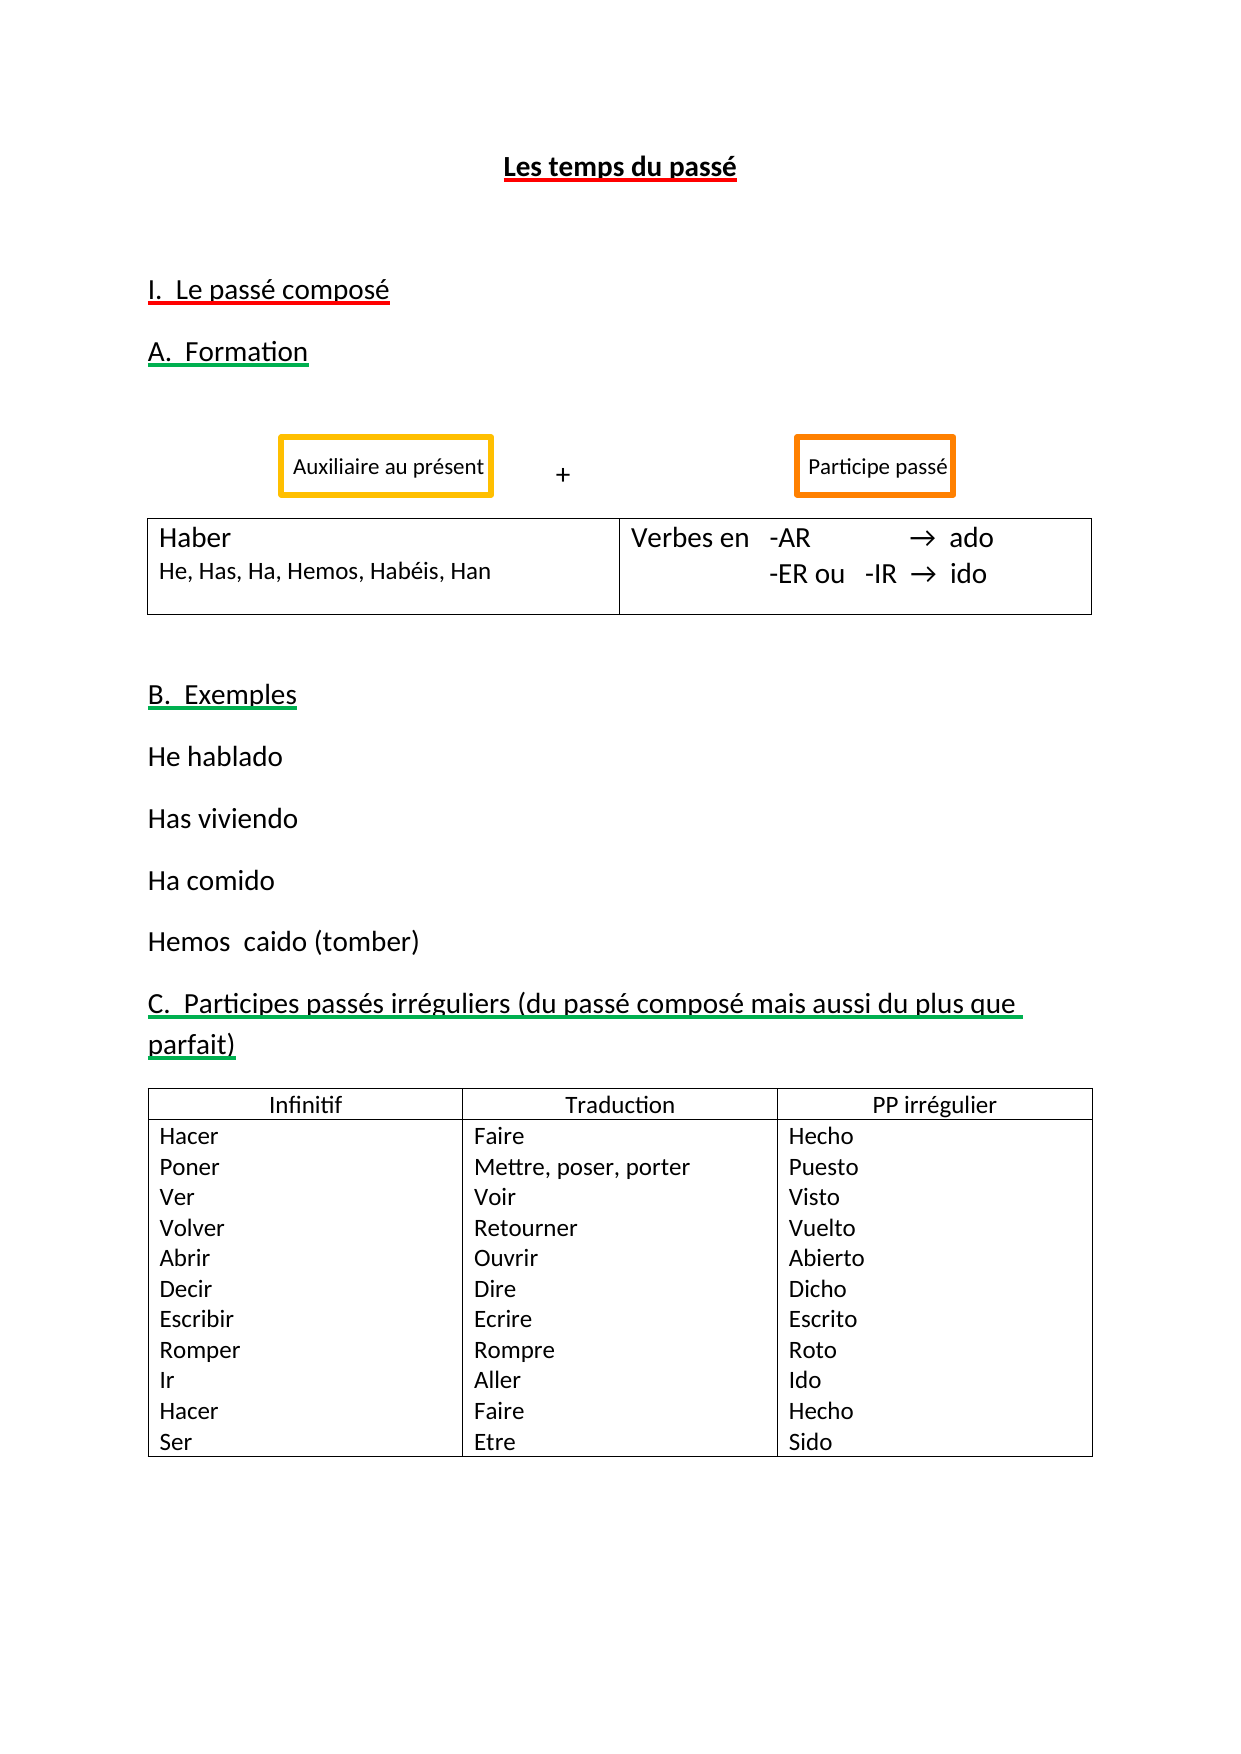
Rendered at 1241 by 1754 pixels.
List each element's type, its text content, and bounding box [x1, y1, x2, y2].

text Hemos caido (tomber) [148, 923, 1093, 959]
table_cell Faire Mettre, poser, porter Voir Retourner Ouvrir Dire Ecrire Rompre Aller Faire Etre [463, 1120, 777, 1456]
text A. Formation [148, 333, 1093, 368]
text + [956, 456, 1093, 492]
table_cell Hacer Poner Ver Volver Abrir Decir Escribir Romper Ir Hacer Ser [149, 1120, 462, 1456]
text Ha comido [148, 862, 1093, 897]
table_header PP irrégulier [778, 1089, 1092, 1119]
text Has viviendo [148, 800, 1093, 835]
text + [148, 456, 278, 492]
text + [494, 456, 794, 492]
table_header Traduction [463, 1089, 777, 1119]
text I. Le passé composé [148, 271, 1093, 307]
table_cell Hecho Puesto Visto Vuelto Abierto Dicho Escrito Roto Ido Hecho Sido [778, 1120, 1092, 1456]
text He hablado [148, 738, 1093, 774]
text + [284, 456, 488, 492]
text Les temps du passé [148, 148, 1093, 183]
text C. Participes passés irréguliers (du passé composé mais aussi du plus que parfait) [148, 985, 1093, 1062]
table_header Infinitif [149, 1089, 462, 1119]
table_header Verbes en -AR → ado -ER ou -IR → ido [620, 519, 1091, 613]
text + [800, 456, 950, 492]
table_header Haber He, Has, Ha, Hemos, Habéis, Han [148, 519, 619, 613]
text B. Exemples [148, 676, 1093, 712]
